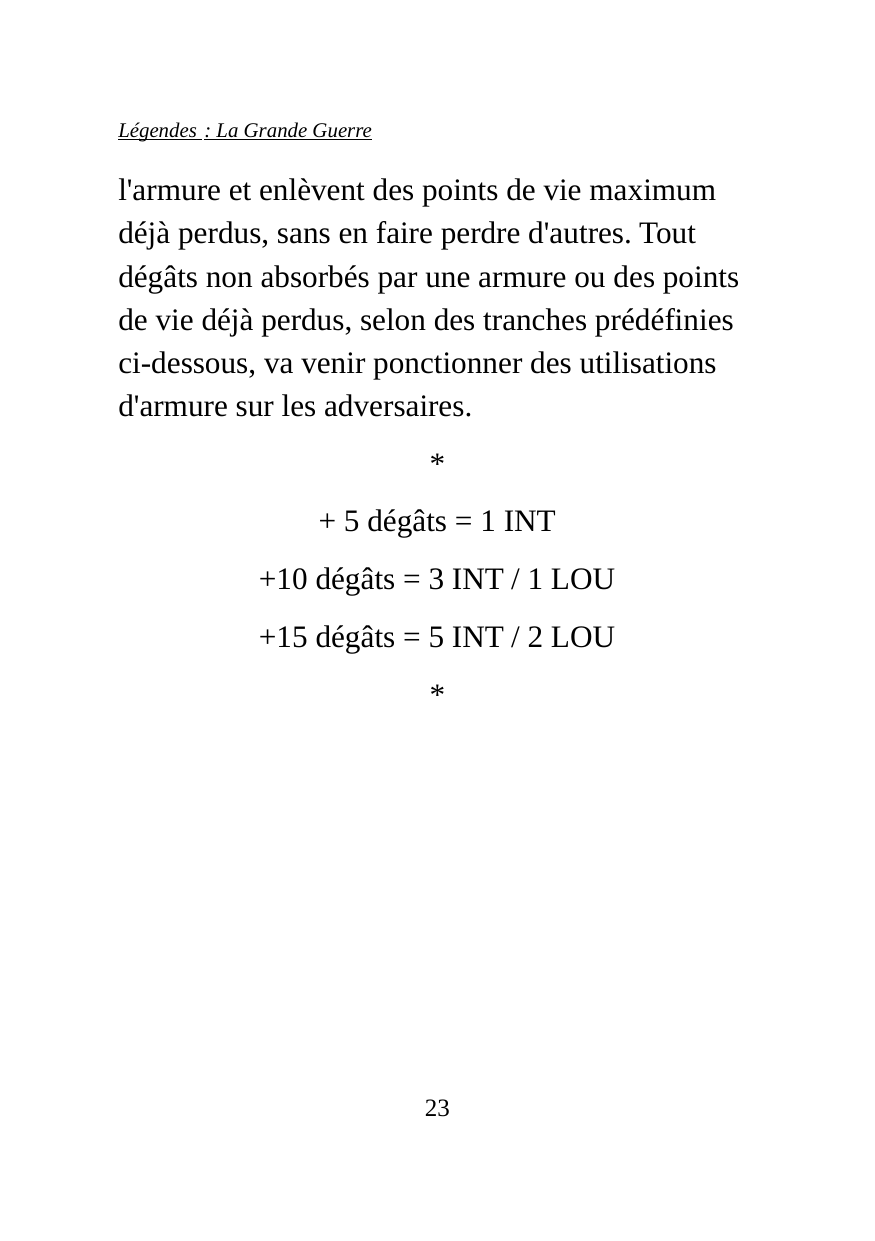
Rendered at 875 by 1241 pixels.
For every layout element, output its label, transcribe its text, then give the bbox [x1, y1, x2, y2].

text +15 dégâts = 5 INT / 2 LOU [118, 618, 756, 654]
text +10 dégâts = 3 INT / 1 LOU [118, 560, 756, 596]
text * [118, 445, 756, 481]
text l'armure et enlèvent des points de vie maximum déjà perdus, sans en faire perdre d'autres. Tout dégâts non absorbés par une armure ou des points de vie déjà perdus, selon des tranches prédéfinies ci-dessous, va venir ponctionner des utilisations d'armure sur les adversaires. [118, 172, 756, 423]
text + 5 dégâts = 1 INT [118, 503, 756, 539]
text * [118, 676, 756, 712]
